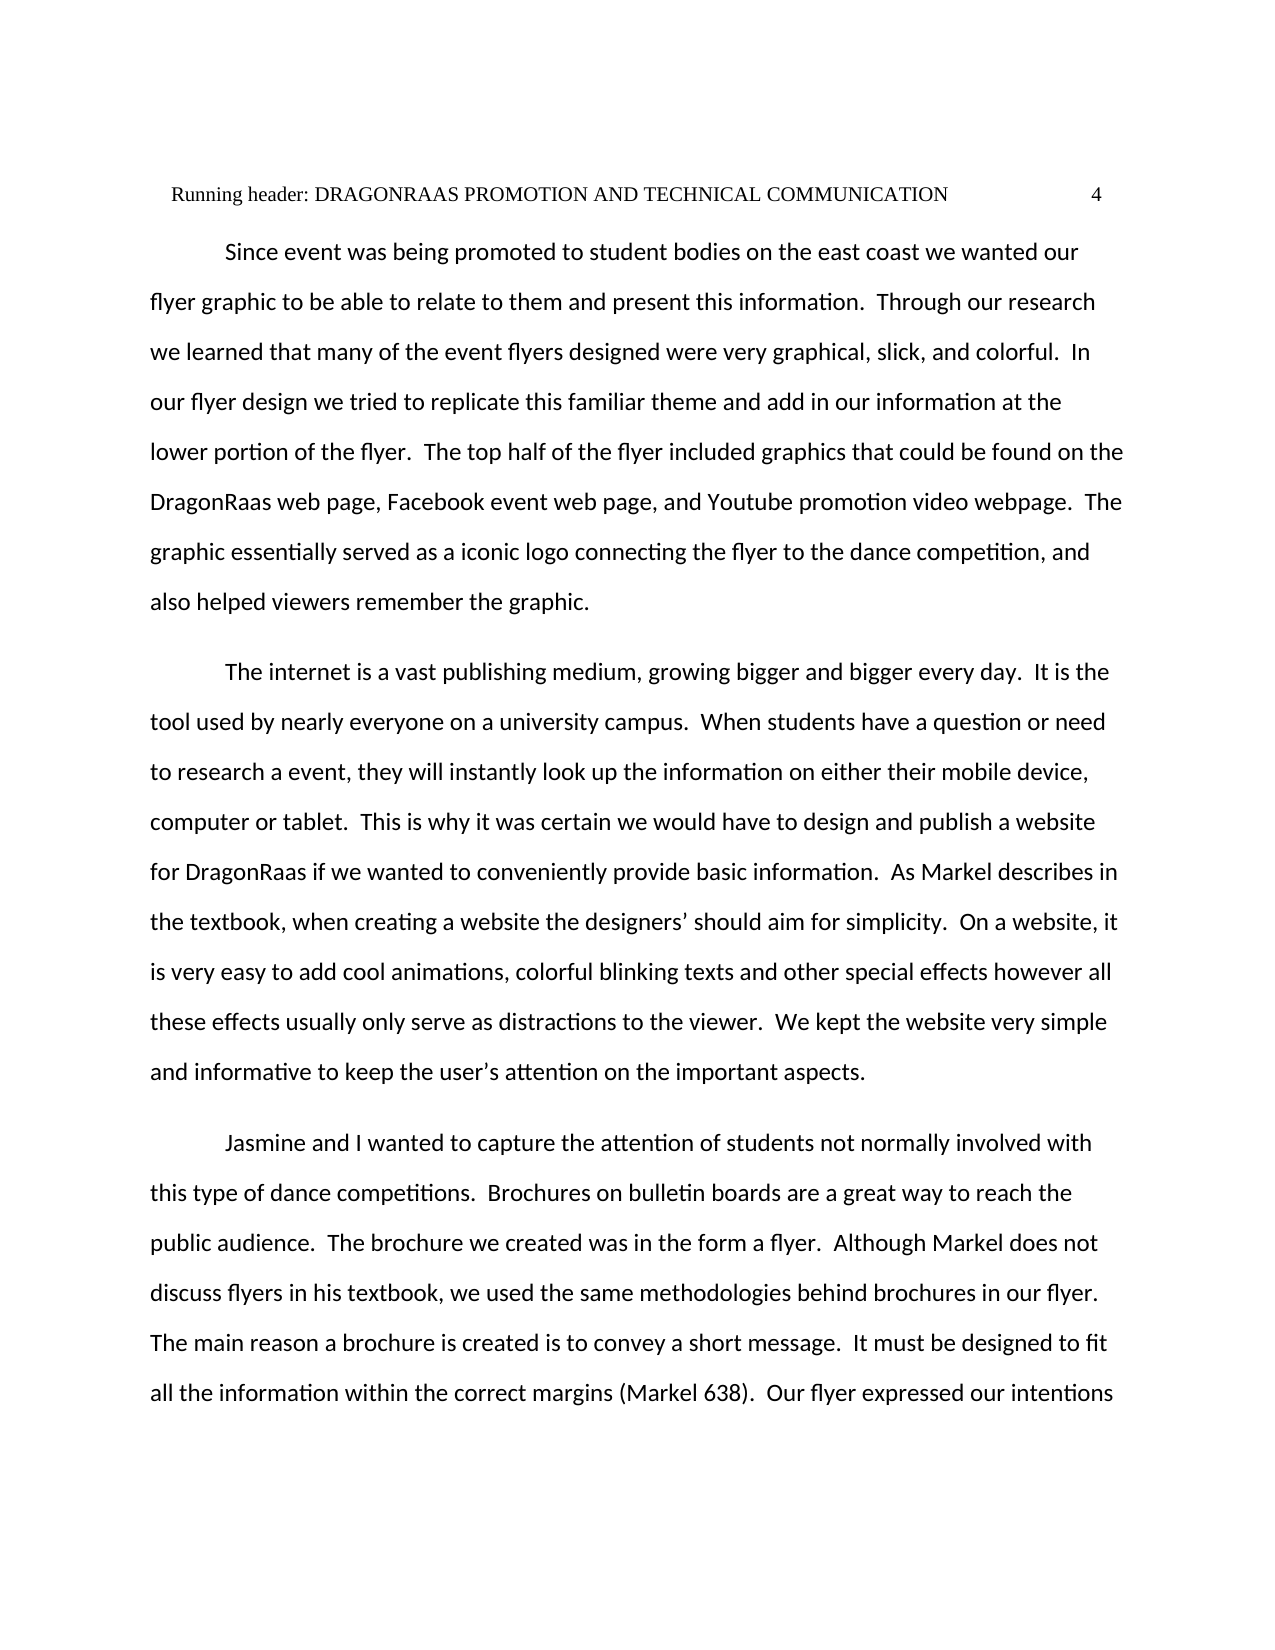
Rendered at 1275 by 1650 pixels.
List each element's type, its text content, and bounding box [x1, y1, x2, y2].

text Jasmine and I wanted to capture the attention of students not normally involved with this type of dance competitions. Brochures on bulletin boards are a great way to reach the public audience. The brochure we created was in the form a flyer. Although Markel does not discuss flyers in his textbook, we used the same methodologies behind brochures in our flyer. The main reason a brochure is created is to convey a short message. It must be designed to fit all the information within the correct margins (Markel 638). Our flyer expressed our intentions [150, 1133, 1125, 1408]
text The internet is a vast publishing medium, growing bigger and bigger every day. It is the tool used by nearly everyone on a university campus. When students have a question or need to research a event, they will instantly look up the information on either their mobile device, computer or tablet. This is why it was certain we would have to design and publish a website for DragonRaas if we wanted to conveniently provide basic information. As Markel describes in the textbook, when creating a website the designers’ should aim for simplicity. On a website, it is very easy to add cool animations, colorful blinking texts and other special effects however all these effects usually only serve as distractions to the viewer. We kept the website very simple and informative to keep the user’s attention on the important aspects. [150, 662, 1125, 1087]
text Since event was being promoted to student bodies on the east coast we wanted our flyer graphic to be able to relate to them and present this information. Through our research we learned that many of the event flyers designed were very graphical, slick, and colorful. In our flyer design we tried to replicate this familiar theme and add in our information at the lower portion of the flyer. The top half of the flyer included graphics that could be found on the DragonRaas web page, Facebook event web page, and Youtube promotion video webpage. The graphic essentially served as a iconic logo connecting the flyer to the dance competition, and also helped viewers remember the graphic. [150, 241, 1125, 616]
